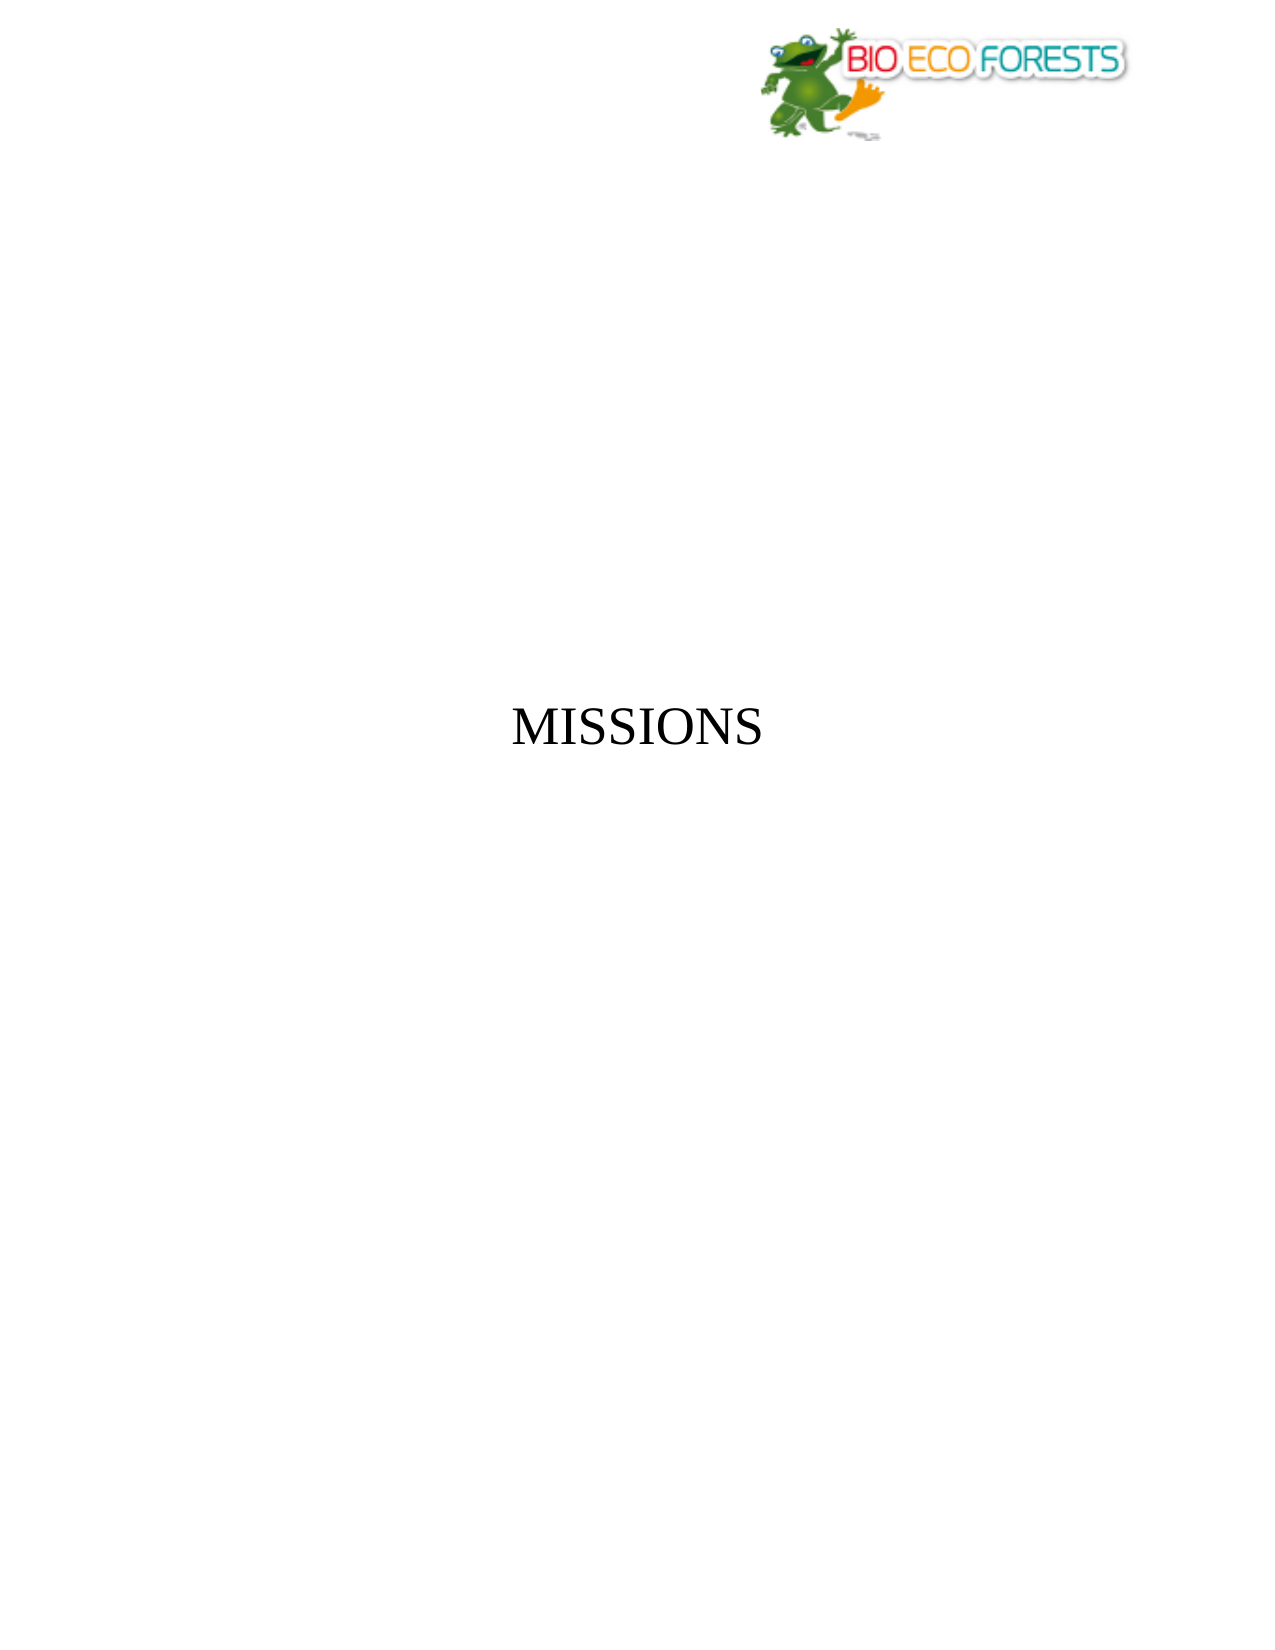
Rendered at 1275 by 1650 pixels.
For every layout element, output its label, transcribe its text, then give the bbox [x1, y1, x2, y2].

picture [760, 28, 1134, 141]
text <for each="mission in objects"> [118, 769, 1157, 798]
subtitle MISSIONS [118, 694, 1157, 757]
